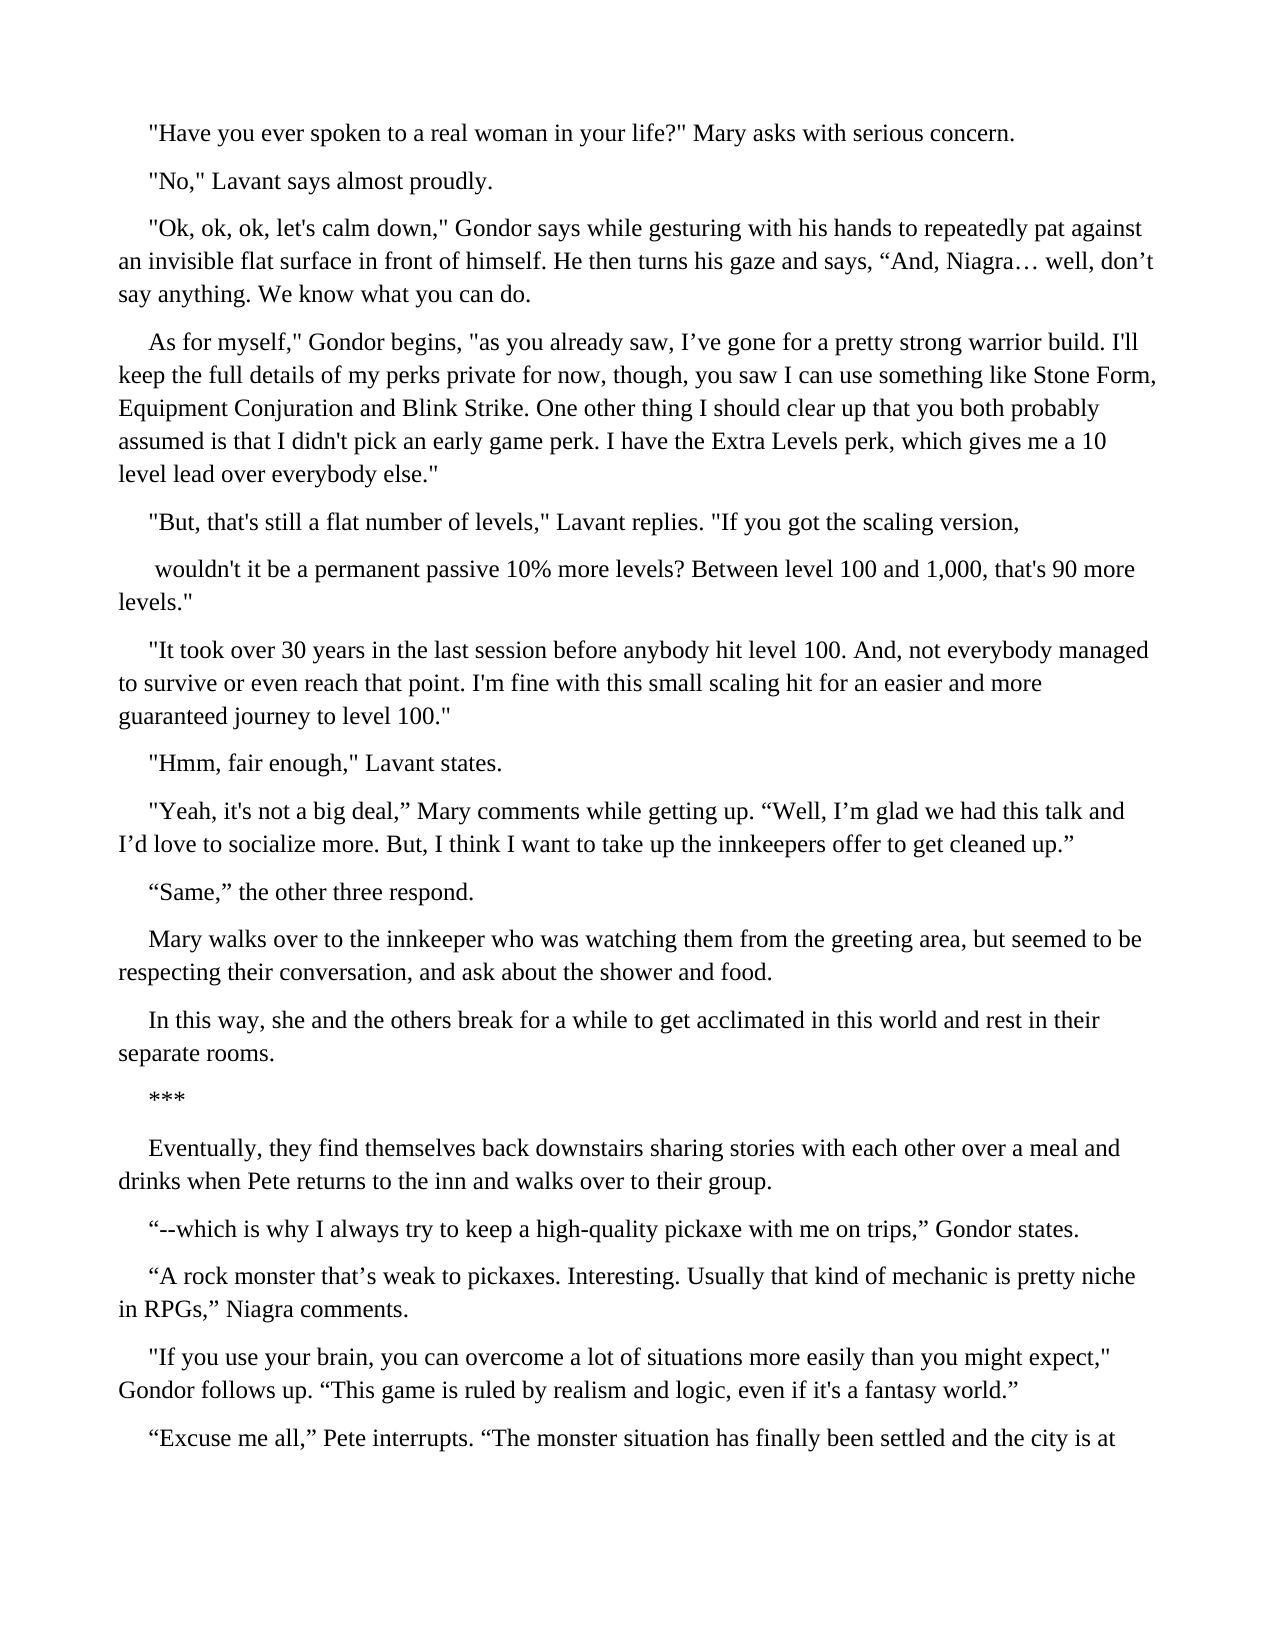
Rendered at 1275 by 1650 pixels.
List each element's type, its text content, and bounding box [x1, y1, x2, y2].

text wouldn't it be a permanent passive 10% more levels? Between level 100 and 1,000, that's 90 more levels." [118, 554, 1157, 616]
text As for myself," Gondor begins, "as you already saw, I’ve gone for a pretty strong warrior build. I'll keep the full details of my perks private for now, though, you saw I can use something like Stone Form, Equipment Conjuration and Blink Strike. One other thing I should clear up that you both probably assumed is that I didn't pick an early game perk. I have the Extra Levels perk, which gives me a 10 level lead over everybody else." [118, 327, 1157, 488]
text “A rock monster that’s weak to pickaxes. Interesting. Usually that kind of mechanic is pretty niche in RPGs,” Niagra comments. [118, 1261, 1157, 1323]
text In this way, she and the others break for a while to get acclimated in this world and rest in their separate rooms. [118, 1005, 1157, 1067]
text “Same,” the other three respond. [118, 877, 1157, 906]
text Mary walks over to the innkeeper who was watching them from the greeting area, but seemed to be respecting their conversation, and ask about the shower and food. [118, 924, 1157, 986]
text "Hmm, fair enough," Lavant states. [118, 748, 1157, 777]
text "Ok, ok, ok, let's calm down," Gondor says while gesturing with his hands to repeatedly pat against an invisible flat surface in front of himself. He then turns his gaze and says, “And, Niagra… well, don’t say anything. We know what you can do. [118, 213, 1157, 308]
text *** [118, 1086, 1157, 1114]
text “--which is why I always try to keep a high-quality pickaxe with me on trips,” Gondor states. [118, 1214, 1157, 1243]
text "If you use your brain, you can overcome a lot of situations more easily than you might expect," Gondor follows up. “This game is ruled by realism and logic, even if it's a fantasy world.” [118, 1342, 1157, 1404]
text "But, that's still a flat number of levels," Lavant replies. "If you got the scaling version, [118, 507, 1157, 535]
text "It took over 30 years in the last session before anybody hit level 100. And, not everybody managed to survive or even reach that point. I'm fine with this small scaling hit for an easier and more guaranteed journey to level 100." [118, 635, 1157, 730]
text "Yeah, it's not a big deal,” Mary comments while getting up. “Well, I’m glad we had this talk and I’d love to socialize more. But, I think I want to take up the innkeepers offer to get cleaned up.” [118, 796, 1157, 858]
text “Excuse me all,” Pete interrupts. “The monster situation has finally been settled and the city is at [118, 1423, 1157, 1451]
text "Have you ever spoken to a real woman in your life?" Mary asks with serious concern. [118, 118, 1157, 147]
text Eventually, they find themselves back downstairs sharing stories with each other over a meal and drinks when Pete returns to the inn and walks over to their group. [118, 1133, 1157, 1195]
text "No," Lavant says almost proudly. [118, 166, 1157, 194]
